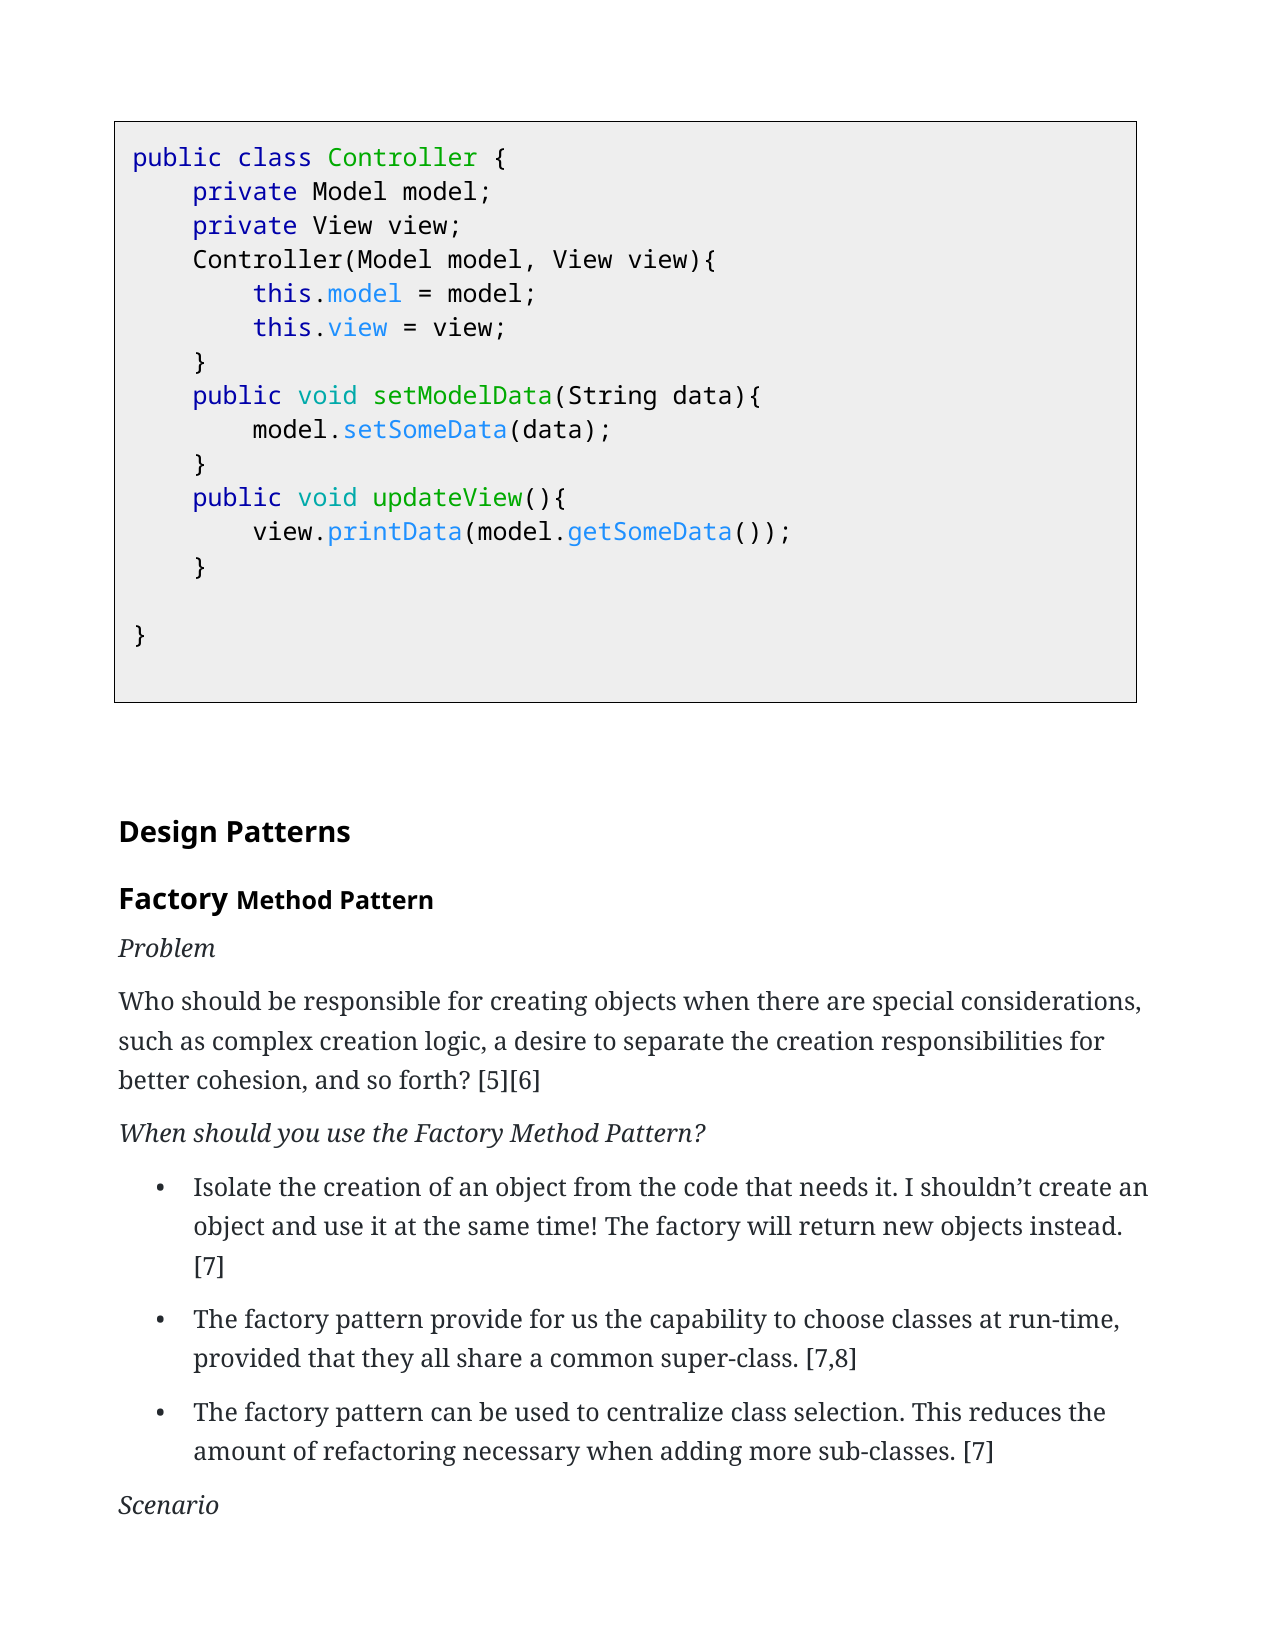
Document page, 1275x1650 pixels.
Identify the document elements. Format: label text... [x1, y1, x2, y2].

list The factory pattern can be used to centralize class selection. This reduces the amount of refactoring necessary when adding more sub-classes. [7] [156, 1395, 1157, 1468]
text Problem [118, 930, 1157, 964]
list Isolate the creation of an object from the code that needs it. I shouldn’t create an object and use it at the same time! The factory will return new objects instead. [7] [156, 1170, 1157, 1282]
subtitle Design Patterns [118, 811, 1157, 851]
text Who should be responsible for creating objects when there are special considerations, such as complex creation logic, a desire to separate the creation responsibilities for better cohesion, and so forth? [5][6] [118, 984, 1157, 1096]
text When should you use the Factory Method Pattern? [118, 1116, 1157, 1150]
list The factory pattern provide for us the capability to choose classes at run-time, provided that they all share a common super-class. [7,8] [156, 1302, 1157, 1375]
subtitle Factory Method Pattern [118, 878, 1157, 918]
text Scenario [118, 1488, 1157, 1522]
